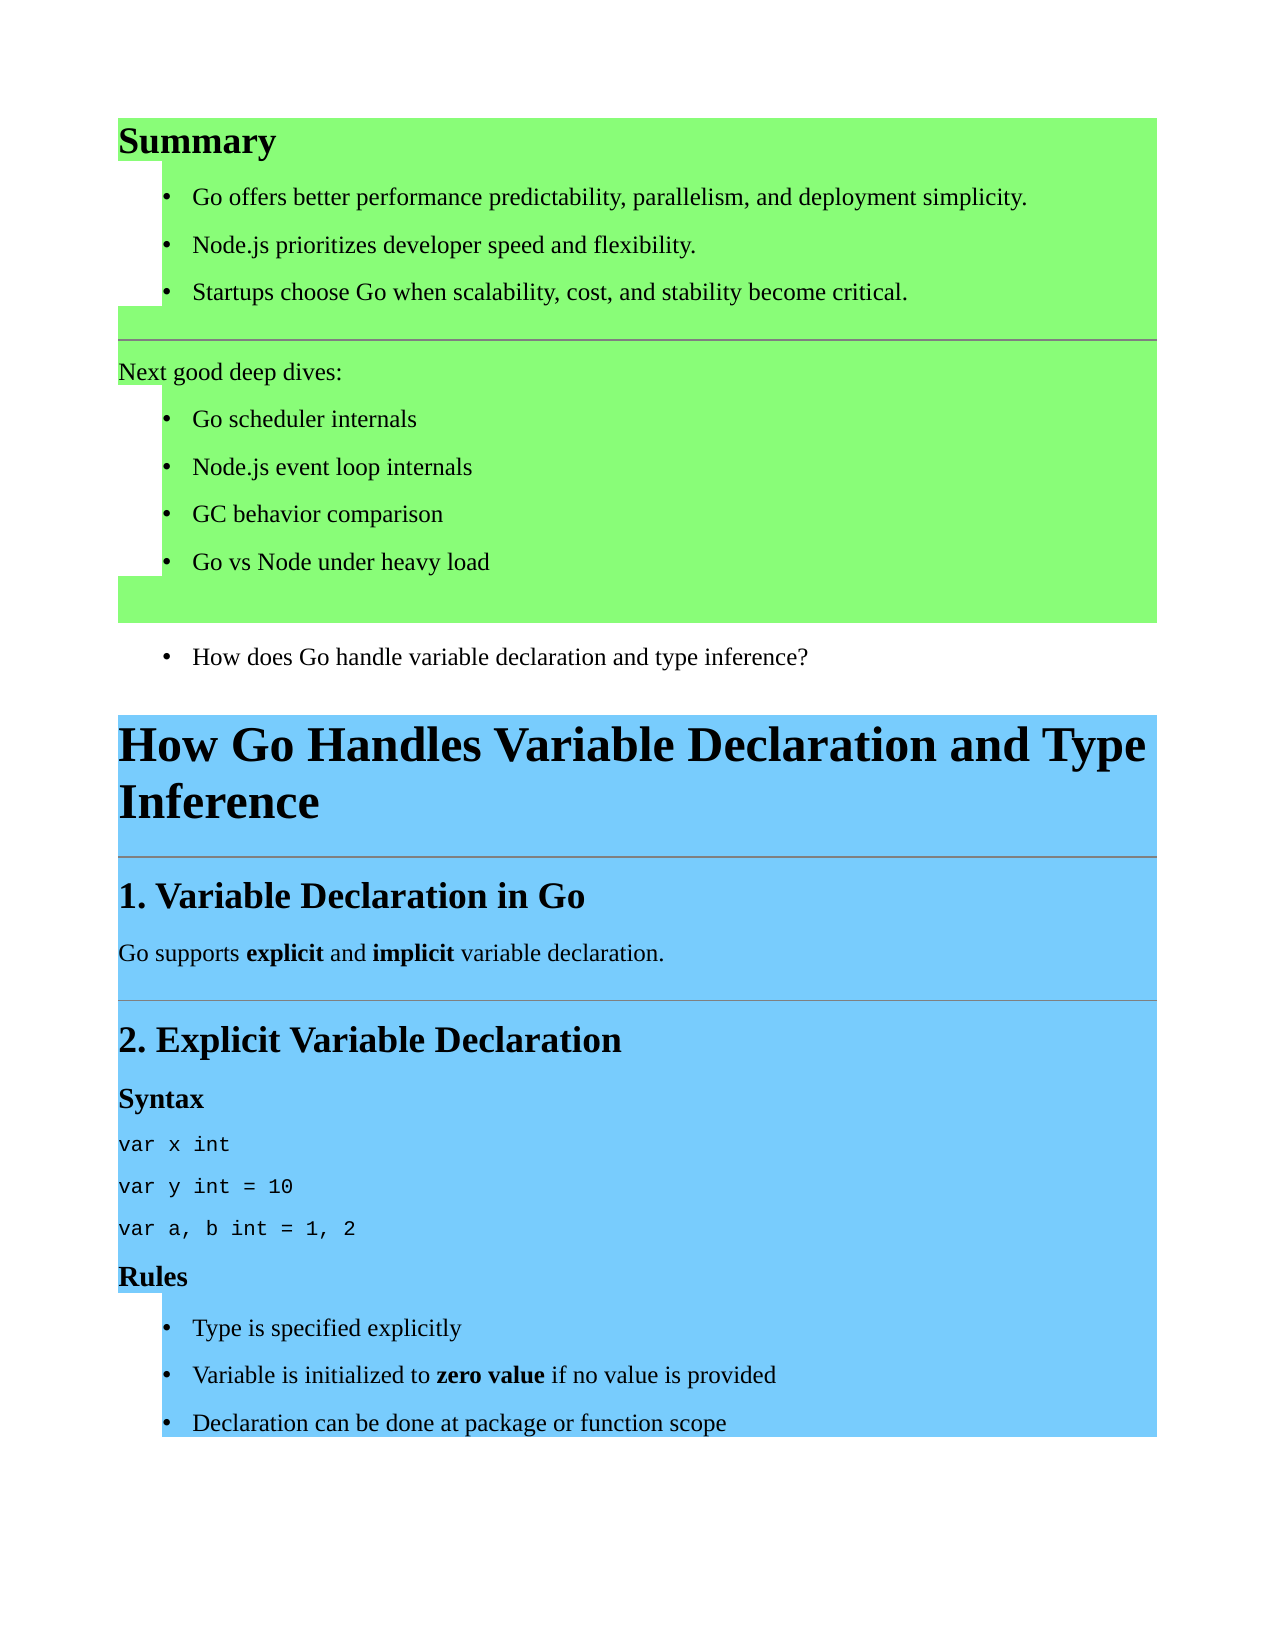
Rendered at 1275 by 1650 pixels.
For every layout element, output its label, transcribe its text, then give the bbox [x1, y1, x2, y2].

list Node.js event loop internals [162, 452, 1157, 481]
subtitle Summary [118, 118, 1157, 161]
list Go vs Node under heavy load [162, 547, 1157, 576]
text Go supports explicit and implicit variable declaration. [118, 938, 1157, 967]
list Type is specified explicitly [162, 1313, 1157, 1341]
list How does Go handle variable declaration and type inference? [162, 642, 1157, 671]
text var a, b int = 1, 2 [118, 1218, 1157, 1241]
list Variable is initialized to zero value if no value is provided [162, 1360, 1157, 1389]
subtitle 1. Variable Declaration in Go [118, 874, 1157, 917]
subtitle How Go Handles Variable Declaration and Type Inference [118, 715, 1157, 830]
subtitle Syntax [118, 1081, 1157, 1115]
text var y int = 10 [118, 1176, 1157, 1200]
list GC behavior comparison [162, 499, 1157, 528]
text var x int [118, 1134, 1157, 1158]
list Node.js prioritizes developer speed and flexibility. [162, 230, 1157, 259]
list Declaration can be done at package or function scope [162, 1408, 1157, 1437]
text Next good deep dives: [118, 357, 1157, 385]
subtitle Rules [118, 1259, 1157, 1293]
list Go scheduler internals [162, 404, 1157, 433]
list Startups choose Go when scalability, cost, and stability become critical. [162, 277, 1157, 306]
subtitle 2. Explicit Variable Declaration [118, 1017, 1157, 1060]
list Go offers better performance predictability, parallelism, and deployment simplicity. [162, 182, 1157, 211]
